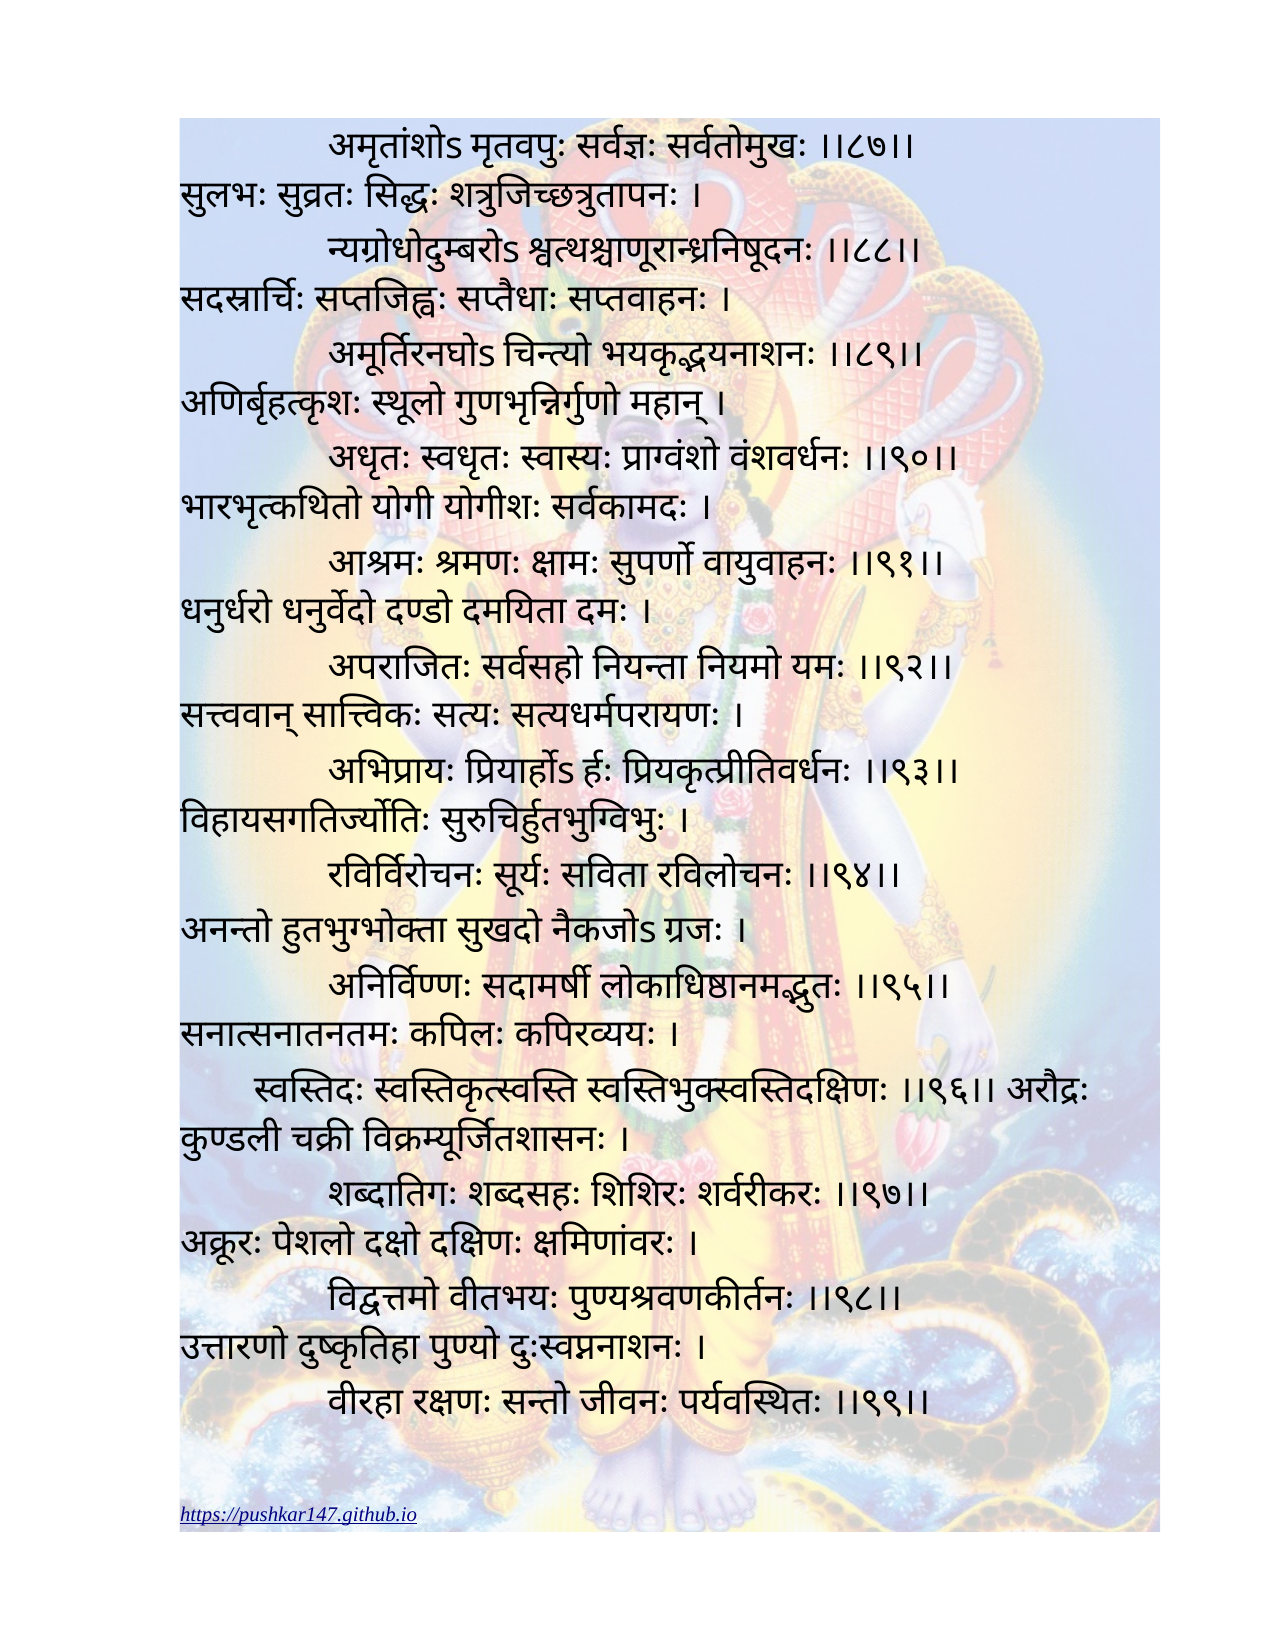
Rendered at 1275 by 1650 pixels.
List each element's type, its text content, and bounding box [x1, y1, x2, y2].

text अमृतांशोsमृतवपुः सर्वज्ञः सर्वतोमुखः ।।८७।। सुलभः सुव्रतः सिद्धः शत्रुजिच्छत्रुतापनः । न्यग्रोधोदुम्बरोsश्वत्थश्चाणूरान्ध्रनिषूदनः ।।८८।। सदस्रार्चिः सप्तजिह्वः सप्तैधाः सप्तवाहनः । अमूर्तिरनघोsचिन्त्यो भयकृद्भयनाशनः ।।८९।। अणिर्बृहत्कृशः स्थूलो गुणभृन्निर्गुणो महान् । अधृतः स्वधृतः स्वास्यः प्राग्वंशो वंशवर्धनः ।।९०।। भारभृत्कथितो योगी योगीशः सर्वकामदः । आश्रमः श्रमणः क्षामः सुपर्णो वायुवाहनः ।।९१।। धनुर्धरो धनुर्वेदो दण्डो दमयिता दमः । अपराजितः सर्वसहो नियन्ता नियमो यमः ।।९२।। सत्त्ववान् सात्त्विकः सत्यः सत्यधर्मपरायणः । अभिप्रायः प्रियार्होsर्हः प्रियकृत्प्रीतिवर्धनः ।।९३।। विहायसगतिर्ज्योतिः सुरुचिर्हुतभुग्विभुः । रविर्विरोचनः सूर्यः सविता रविलोचनः ।।९४।। अनन्तो हुतभुग्भोक्ता सुखदो नैकजोsग्रजः । अनिर्विण्णः सदामर्षी लोकाधिष्ठानमद्भुतः ।।९५।। सनात्सनातनतमः कपिलः कपिरव्ययः । स्वस्तिदः स्वस्तिकृत्स्वस्ति स्वस्तिभुक्स्वस्तिदक्षिणः ।।९६।। अरौद्रः कुण्डली चक्री विक्रम्यूर्जितशासनः । शब्दातिगः शब्दसहः शिशिरः शर्वरीकरः ।।९७।। अक्रूरः पेशलो दक्षो दक्षिणः क्षमिणांवरः । विद्वत्तमो वीतभयः पुण्यश्रवणकीर्तनः ।।९८।। उत्तारणो दुष्कृतिहा पुण्यो दुःस्वप्ननाशनः । वीरहा रक्षणः सन्तो जीवनः पर्यवस्थितः ।।९९।। [180, 118, 1160, 1430]
